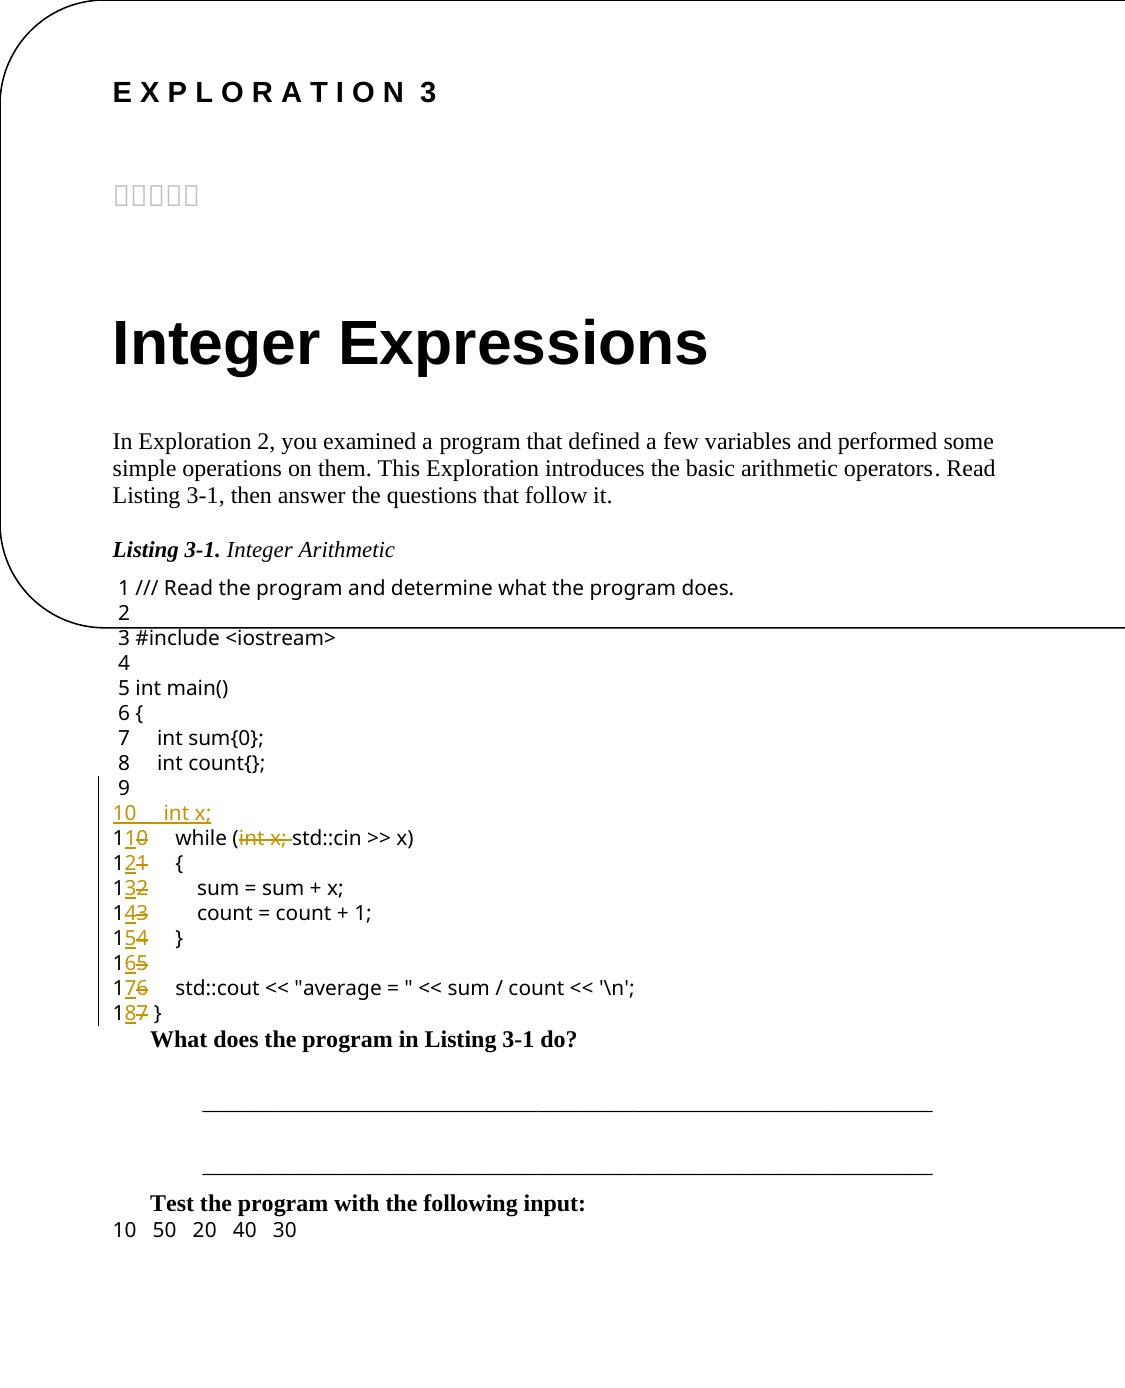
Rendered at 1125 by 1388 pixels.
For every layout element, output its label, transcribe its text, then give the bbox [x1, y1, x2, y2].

text 3 #include <iostream> [112, 629, 997, 651]
text 6 { [112, 701, 997, 726]
text 15 } [112, 926, 997, 951]
list _____________________________________________________________ [202, 1088, 1012, 1115]
text 9 [112, 776, 997, 801]
text 4 [112, 651, 997, 676]
list _____________________________________________________________ [202, 1151, 1012, 1178]
text 12 { [112, 851, 997, 876]
text In Exploration 2, you examined a program that defined a few variables and performed some simple operations on them. This Exploration introduces the basic arithmetic operators. Read Listing 3-1, then answer the questions that follow it. [112, 428, 1012, 509]
text Listing 3-1. Integer Arithmetic [112, 534, 1012, 563]
text 17 std::cout << "average = " << sum / count << '\n'; [112, 976, 997, 1001]
text 5 int main() [112, 676, 997, 701]
text 10 int x; [112, 801, 997, 826]
text What does the program in Listing 3-1 do? [112, 1026, 1012, 1053]
text 7 int sum{0}; [112, 726, 997, 751]
text 18 } [112, 1001, 997, 1026]
text 8 int count{}; [112, 751, 997, 776]
text 11 while (std::cin >> x) [112, 826, 997, 851]
text Test the program with the following input: [112, 1190, 1012, 1217]
text 14 count = count + 1; [112, 901, 997, 926]
text 10 50 20 40 30 [112, 1217, 997, 1242]
title Integer Expressions [112, 306, 1012, 378]
text 13 sum = sum + x; [112, 876, 997, 901]
text 16 [112, 951, 997, 976]
text 2 [112, 601, 997, 626]
text 1 /// Read the program and determine what the program does. [112, 576, 997, 601]
